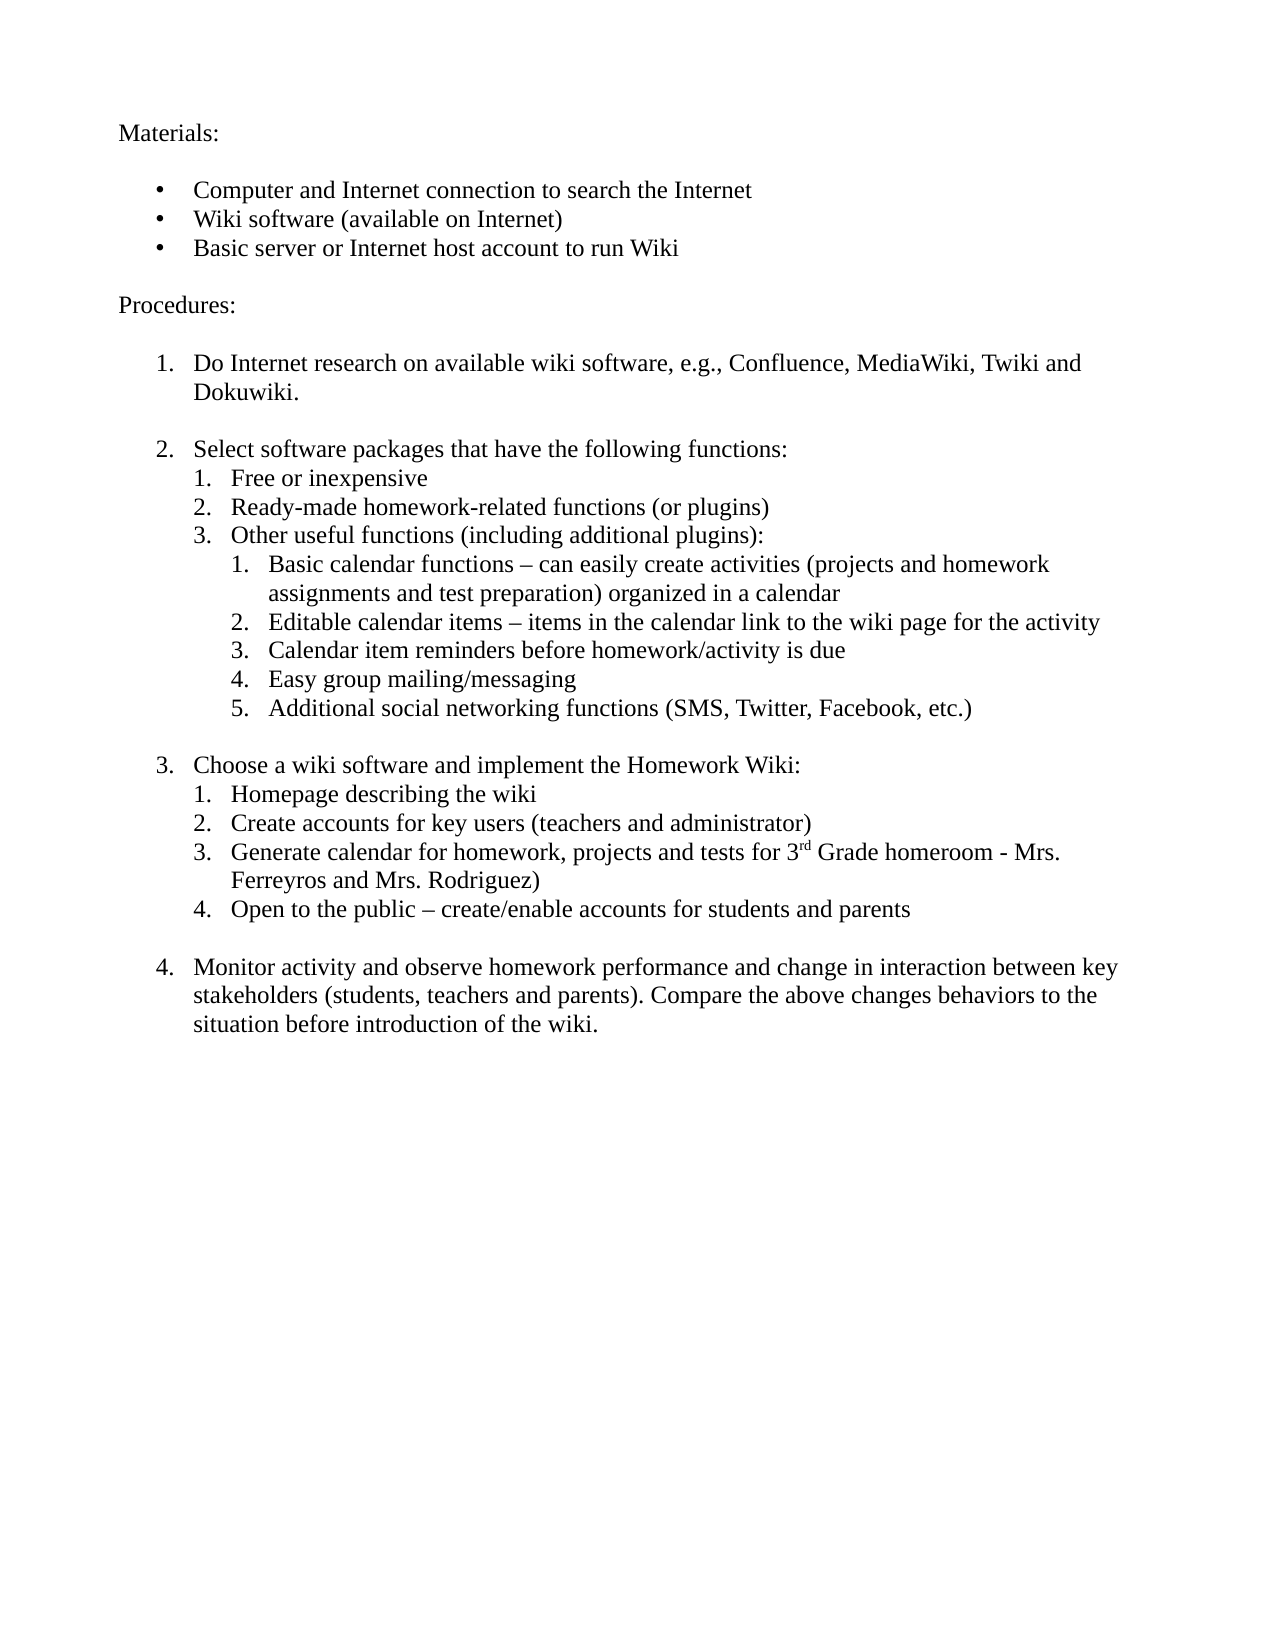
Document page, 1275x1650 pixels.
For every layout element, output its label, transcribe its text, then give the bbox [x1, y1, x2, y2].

list Editable calendar items – items in the calendar link to the wiki page for the activity [231, 607, 1157, 636]
list Create accounts for key users (teachers and administrator) [193, 808, 1157, 837]
text Materials: [118, 118, 1157, 147]
list Basic server or Internet host account to run Wiki [156, 233, 1157, 262]
list Wiki software (available on Internet) [156, 204, 1157, 233]
list Monitor activity and observe homework performance and change in interaction between key stakeholders (students, teachers and parents). Compare the above changes behaviors to the situation before introduction of the wiki. [156, 952, 1157, 1038]
list Ready-made homework-related functions (or plugins) [193, 492, 1157, 521]
list Additional social networking functions (SMS, Twitter, Facebook, etc.) [231, 693, 1157, 722]
text Procedures: [118, 291, 1157, 319]
list Easy group mailing/messaging [231, 664, 1157, 693]
list Basic calendar functions – can easily create activities (projects and homework assignments and test preparation) organized in a calendar [231, 549, 1157, 607]
list Free or inexpensive [193, 463, 1157, 492]
list Open to the public – create/enable accounts for students and parents [193, 894, 1157, 923]
list Computer and Internet connection to search the Internet [156, 176, 1157, 204]
list Select software packages that have the following functions: [156, 434, 1157, 463]
list Do Internet research on available wiki software, e.g., Confluence, MediaWiki, Twiki and Dokuwiki. [156, 348, 1157, 406]
list Choose a wiki software and implement the Homework Wiki: [156, 751, 1157, 779]
list Generate calendar for homework, projects and tests for 3rd Grade homeroom - Mrs. Ferreyros and Mrs. Rodriguez) [193, 837, 1157, 894]
list Other useful functions (including additional plugins): [193, 521, 1157, 549]
list Homepage describing the wiki [193, 779, 1157, 808]
list Calendar item reminders before homework/activity is due [231, 636, 1157, 664]
